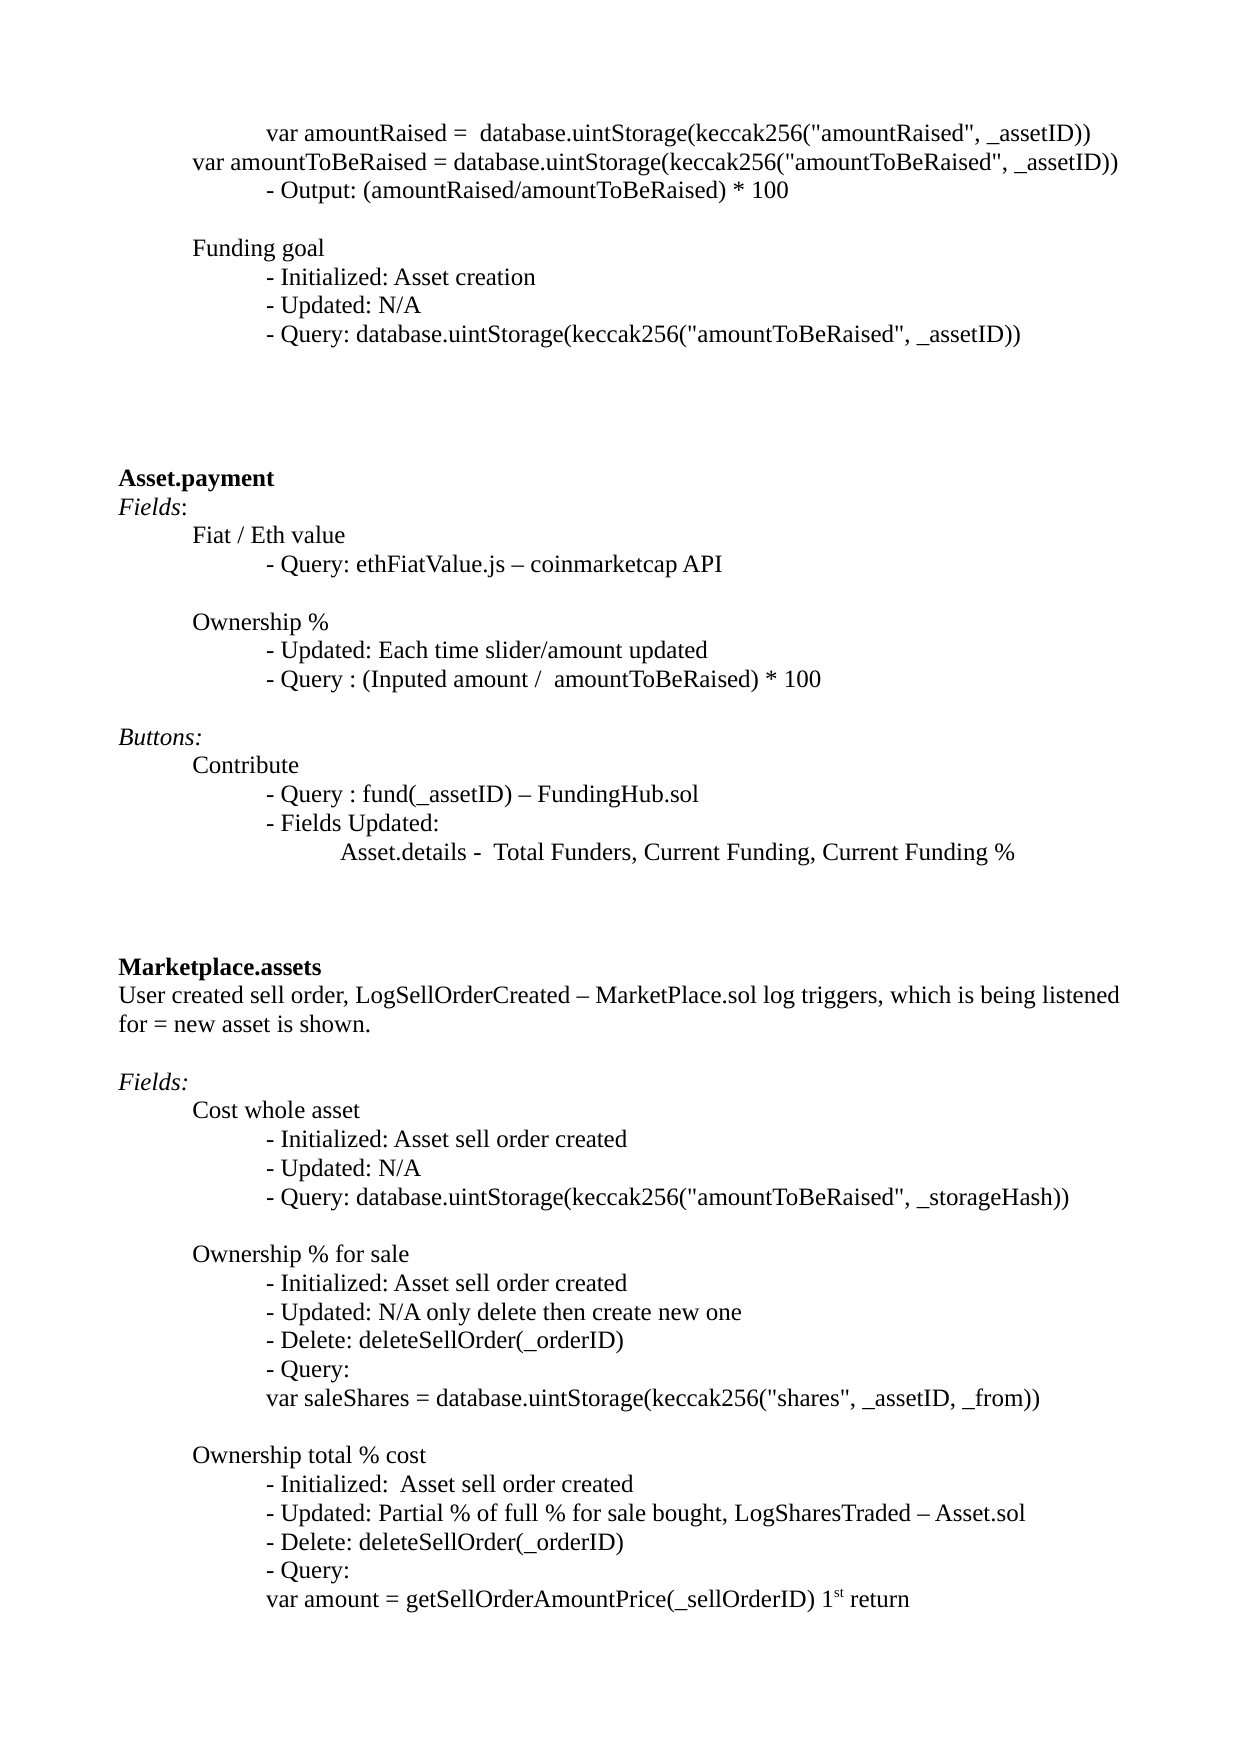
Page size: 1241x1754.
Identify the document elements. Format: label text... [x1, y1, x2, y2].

text - Output: (amountRaised/amountToBeRaised) * 100 [118, 176, 1122, 233]
text Funding goal - Initialized: Asset creation - Updated: N/A - Query: database.uintStorage(keccak256("amountToBeRaised", _assetID)) [118, 233, 1122, 377]
text - Query: ethFiatValue.js – coinmarketcap API Ownership % - Updated: Each time slider/amount updated - Query : (Inputed amount / amountToBeRaised) * 100 Buttons: Contribute - Query : fund(_assetID) – FundingHub.sol - Fields Updated: Asset.details - Total Funders, Current Funding, Current Funding % [118, 549, 1122, 894]
text var amountRaised = database.uintStorage(keccak256("amountRaised", _assetID)) var amountToBeRaised = database.uintStorage(keccak256("amountToBeRaised", _assetID)) [118, 118, 1122, 176]
text Asset.payment Fields: Fiat / Eth value [118, 463, 1122, 549]
text Marketplace.assets User created sell order, LogSellOrderCreated – MarketPlace.sol log triggers, which is being listened for = new asset is shown. Fields: Cost whole asset - Initialized: Asset sell order created - Updated: N/A - Query: database.uintStorage(keccak256("amountToBeRaised", _storageHash)) Ownership % for sale - Initialized: Asset sell order created - Updated: N/A only delete then create new one - Delete: deleteSellOrder(_orderID) - Query: var saleShares = database.uintStorage(keccak256("shares", _assetID, _from)) Ownership total % cost - Initialized: Asset sell order created - Updated: Partial % of full % for sale bought, LogSharesTraded – Asset.sol - Delete: deleteSellOrder(_orderID) - Query: var amount = getSellOrderAmountPrice(_sellOrderID) 1st return [118, 894, 1122, 1613]
